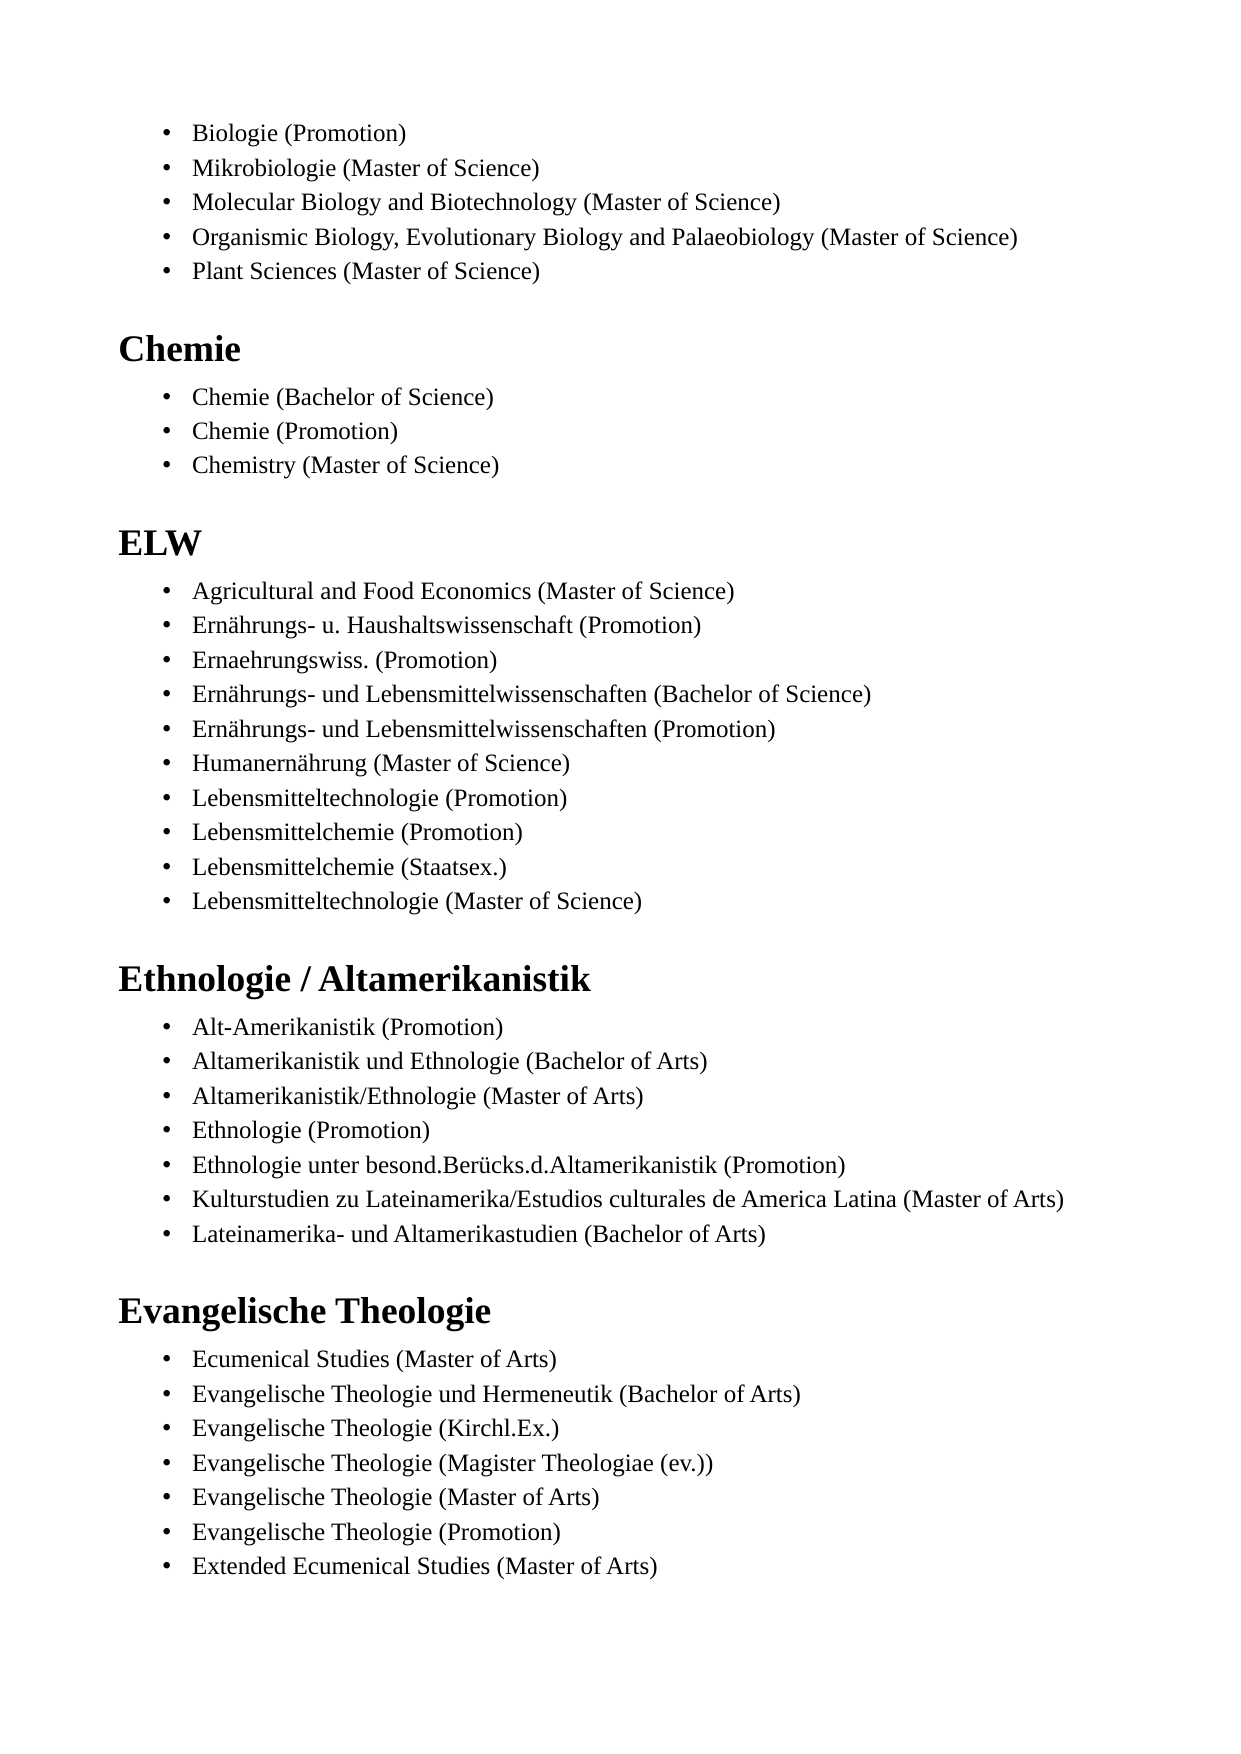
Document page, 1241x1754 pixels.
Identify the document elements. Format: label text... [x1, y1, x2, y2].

list Evangelische Theologie (Kirchl.Ex.) [162, 1413, 1122, 1442]
list Lateinamerika- und Altamerikastudien (Bachelor of Arts) [162, 1219, 1122, 1247]
list Extended Ecumenical Studies (Master of Arts) [162, 1551, 1122, 1580]
list Biologie (Promotion) [162, 118, 1122, 147]
list Evangelische Theologie und Hermeneutik (Bachelor of Arts) [162, 1379, 1122, 1407]
list Ethnologie unter besond.Berücks.d.Altamerikanistik (Promotion) [162, 1150, 1122, 1178]
list Humanernährung (Master of Science) [162, 748, 1122, 777]
list Ernährungs- und Lebensmittelwissenschaften (Promotion) [162, 714, 1122, 743]
list Alt-Amerikanistik (Promotion) [162, 1012, 1122, 1041]
list Evangelische Theologie (Master of Arts) [162, 1482, 1122, 1511]
list Organismic Biology, Evolutionary Biology and Palaeobiology (Master of Science) [162, 222, 1122, 250]
subtitle Evangelische Theologie [118, 1289, 1122, 1332]
list Ethnologie (Promotion) [162, 1115, 1122, 1144]
subtitle Ethnologie / Altamerikanistik [118, 956, 1122, 999]
list Altamerikanistik und Ethnologie (Bachelor of Arts) [162, 1046, 1122, 1075]
list Lebensmittelchemie (Staatsex.) [162, 852, 1122, 881]
list Ernährungs- und Lebensmittelwissenschaften (Bachelor of Science) [162, 679, 1122, 708]
subtitle ELW [118, 520, 1122, 563]
list Ernaehrungswiss. (Promotion) [162, 645, 1122, 674]
list Lebensmittelchemie (Promotion) [162, 817, 1122, 846]
list Altamerikanistik/Ethnologie (Master of Arts) [162, 1081, 1122, 1109]
list Plant Sciences (Master of Science) [162, 256, 1122, 285]
subtitle Chemie [118, 326, 1122, 369]
list Lebensmitteltechnologie (Master of Science) [162, 886, 1122, 915]
list Ecumenical Studies (Master of Arts) [162, 1344, 1122, 1373]
list Chemie (Promotion) [162, 416, 1122, 445]
list Mikrobiologie (Master of Science) [162, 153, 1122, 181]
list Agricultural and Food Economics (Master of Science) [162, 576, 1122, 605]
list Chemie (Bachelor of Science) [162, 382, 1122, 410]
list Lebensmitteltechnologie (Promotion) [162, 783, 1122, 812]
list Chemistry (Master of Science) [162, 451, 1122, 479]
list Kulturstudien zu Lateinamerika/Estudios culturales de America Latina (Master of Arts) [162, 1184, 1122, 1213]
list Evangelische Theologie (Magister Theologiae (ev.)) [162, 1448, 1122, 1476]
list Evangelische Theologie (Promotion) [162, 1517, 1122, 1545]
list Molecular Biology and Biotechnology (Master of Science) [162, 187, 1122, 216]
list Ernährungs- u. Haushaltswissenschaft (Promotion) [162, 611, 1122, 639]
